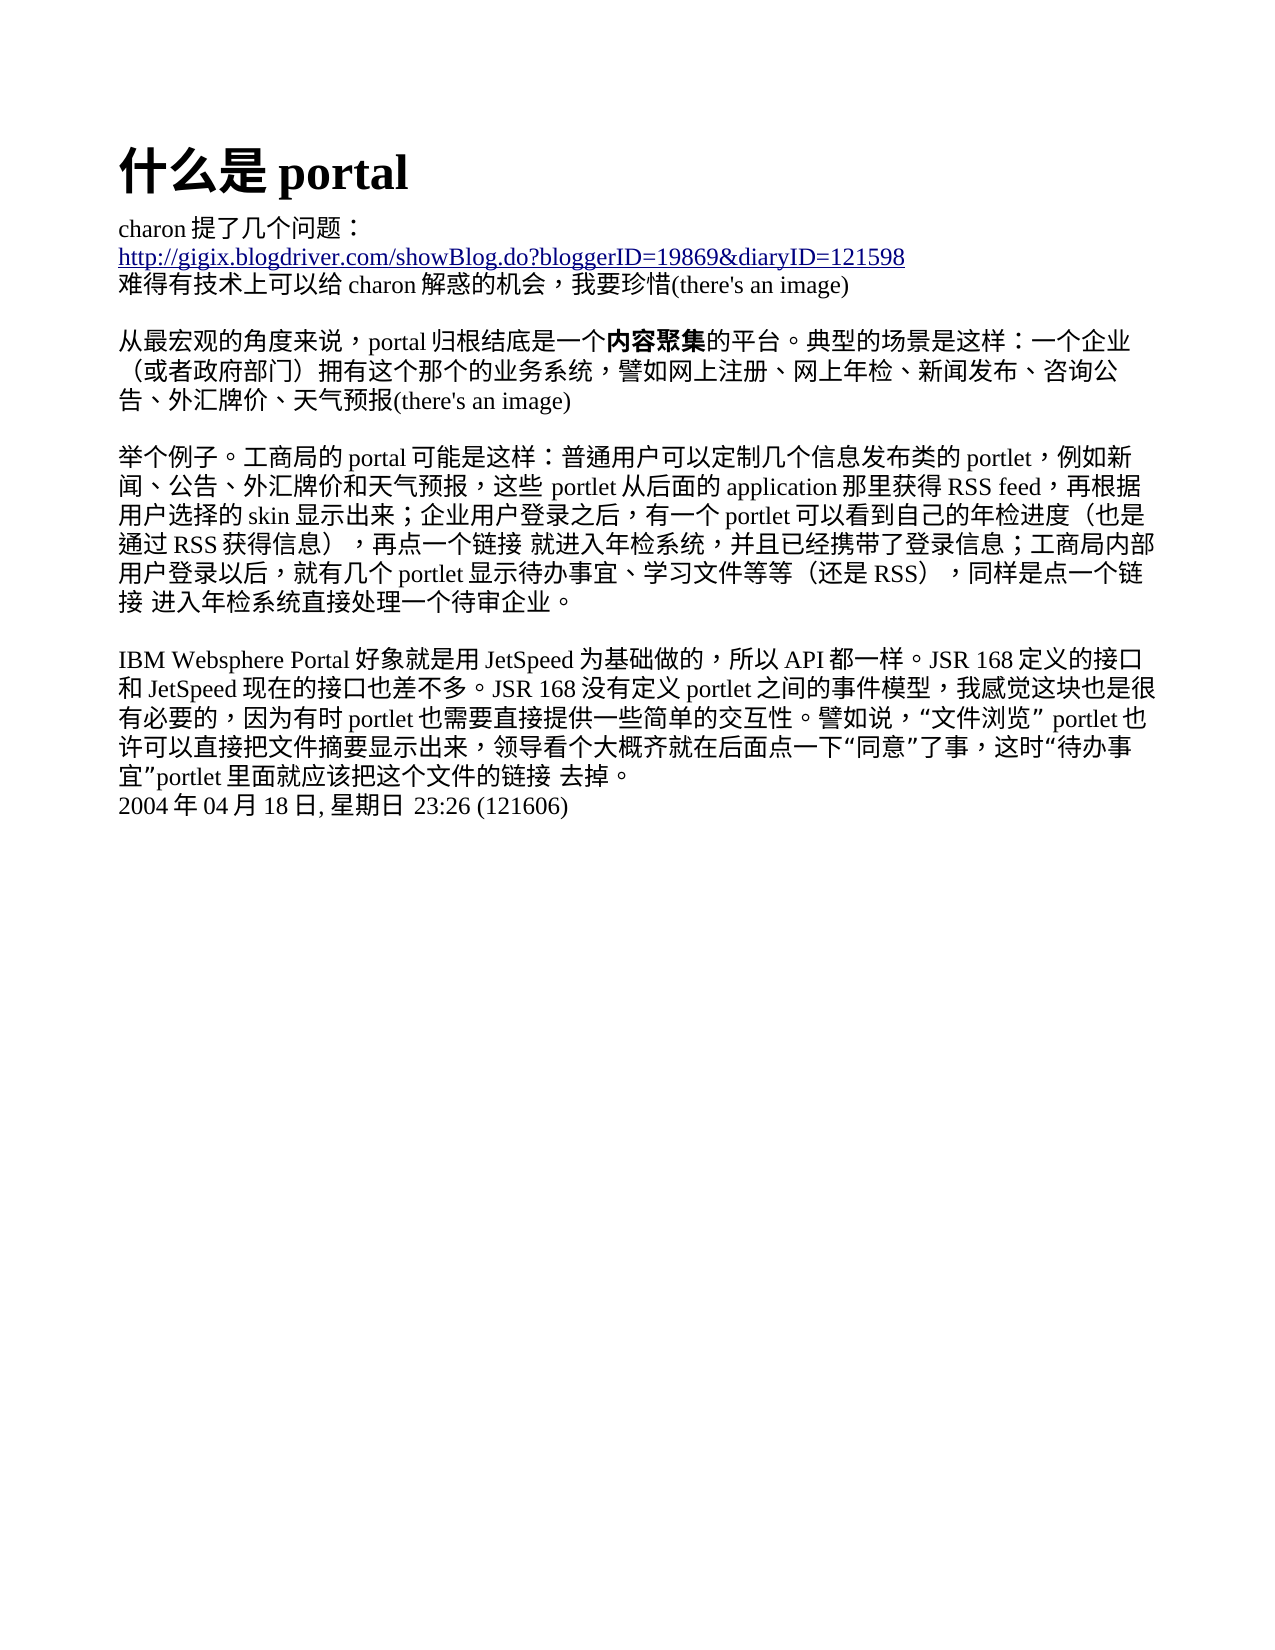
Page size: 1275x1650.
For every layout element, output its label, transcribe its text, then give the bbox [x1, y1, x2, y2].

text 从最宏观的角度来说，portal归根结底是一个内容聚集的平台。典型的场景是这样：一个企业（或者政府部门）拥有这个那个的业务系统，譬如网上注册、网上年检、新闻发布、咨询公告、外汇牌价、天气预报(there's an image) [118, 328, 1157, 415]
text http://gigix.blogdriver.com/showBlog.do?bloggerID=19869&diaryID=121598 [118, 243, 1157, 271]
text charon提了几个问题： [118, 214, 1157, 243]
text 举个例子。工商局的portal可能是这样：普通用户可以定制几个信息发布类的portlet，例如新闻、公告、外汇牌价和天气预报，这些 portlet从后面的application那里获得RSS feed，再根据用户选择的skin显示出来；企业用户登录之后，有一个portlet可以看到自己的年检进度（也是通过RSS获得信息），再点一个链接 就进入年检系统，并且已经携带了登录信息；工商局内部用户登录以后，就有几个portlet显示待办事宜、学习文件等等（还是RSS），同样是点一个链接 进入年检系统直接处理一个待审企业。 [118, 443, 1157, 618]
text 2004年04月18日, 星期日 23:26 (121606) [118, 791, 1157, 821]
text IBM Websphere Portal好象就是用JetSpeed为基础做的，所以API都一样。JSR 168定义的接口和JetSpeed现在的接口也差不多。JSR 168没有定义portlet之间的事件模型，我感觉这块也是很有必要的，因为有时portlet也需要直接提供一些简单的交互性。譬如说，“文件浏览” portlet也许可以直接把文件摘要显示出来，领导看个大概齐就在后面点一下“同意”了事，这时“待办事宜”portlet里面就应该把这个文件的链接 去掉。 [118, 646, 1157, 791]
text 难得有技术上可以给charon解惑的机会，我要珍惜(there's an image) [118, 271, 1157, 300]
subtitle 什么是portal [118, 143, 1157, 201]
